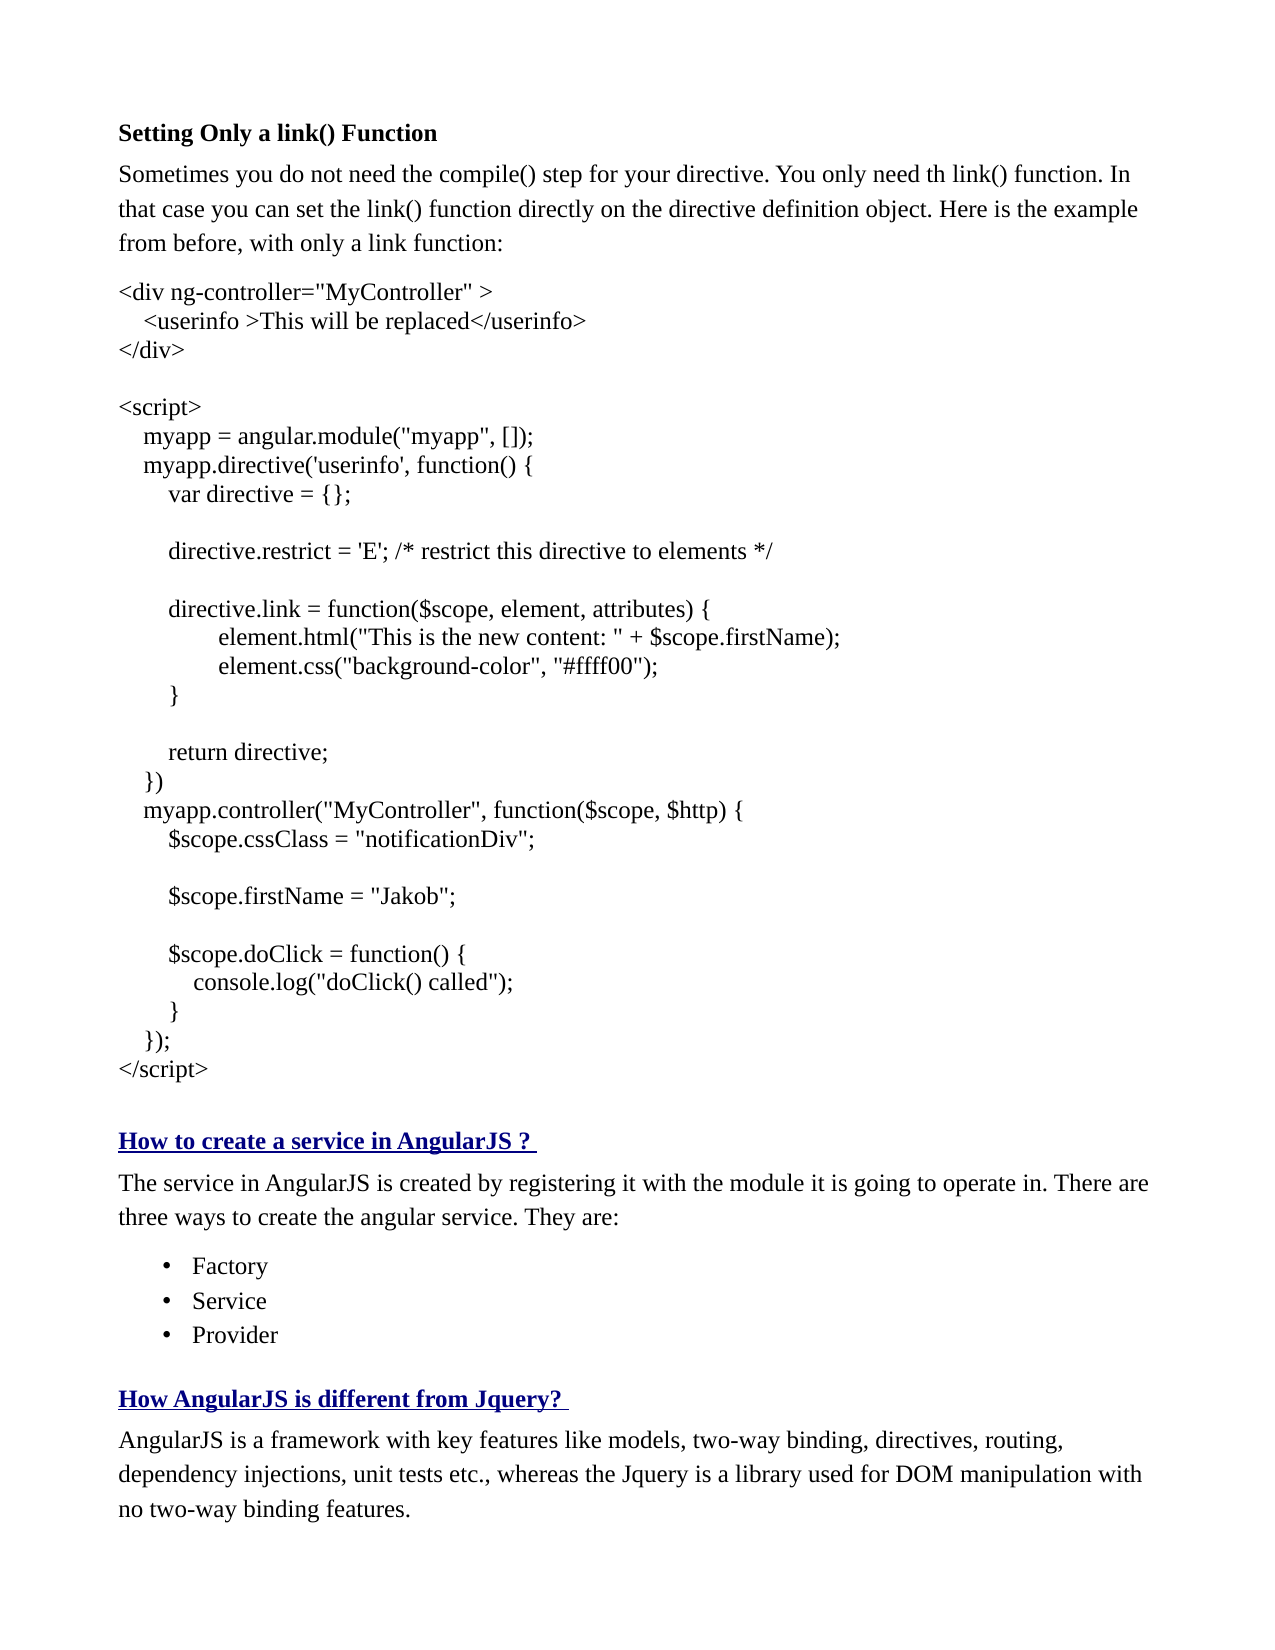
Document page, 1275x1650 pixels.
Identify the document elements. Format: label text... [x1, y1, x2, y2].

text console.log("doClick() called"); [118, 967, 1157, 996]
text $scope.doClick = function() { [118, 939, 1157, 967]
text $scope.cssClass = "notificationDiv"; [118, 824, 1157, 852]
text element.html("This is the new content: " + $scope.firstName); [118, 622, 1157, 651]
text }) [118, 766, 1157, 795]
text </script> [118, 1054, 1157, 1082]
text return directive; [118, 737, 1157, 766]
text } [118, 680, 1157, 709]
text $scope.firstName = "Jakob"; [118, 881, 1157, 910]
text myapp = angular.module("myapp", []); [118, 421, 1157, 450]
text <div ng-controller="MyController" > [118, 277, 1157, 306]
text AngularJS is a framework with key features like models, two-way binding, directives, routing, dependency injections, unit tests etc., whereas the Jquery is a library used for DOM manipulation with no two-way binding features. [118, 1425, 1157, 1523]
text var directive = {}; [118, 479, 1157, 507]
subtitle How to create a service in AngularJS ? [118, 1126, 1157, 1155]
text myapp.directive('userinfo', function() { [118, 450, 1157, 479]
text <userinfo >This will be replaced</userinfo> [118, 306, 1157, 335]
text The service in AngularJS is created by registering it with the module it is going to operate in. There are three ways to create the angular service. They are: [118, 1168, 1157, 1231]
text Sometimes you do not need the compile() step for your directive. You only need th link() function. In that case you can set the link() function directly on the directive definition object. Here is the example from before, with only a link function: [118, 159, 1157, 257]
subtitle Setting Only a link() Function [118, 118, 1157, 147]
text } [118, 996, 1157, 1025]
text </div> [118, 335, 1157, 364]
text directive.link = function($scope, element, attributes) { [118, 594, 1157, 622]
text }); [118, 1025, 1157, 1054]
text directive.restrict = 'E'; /* restrict this directive to elements */ [118, 536, 1157, 565]
text <script> [118, 392, 1157, 421]
list Factory [162, 1251, 1157, 1280]
text element.css("background-color", "#ffff00"); [118, 651, 1157, 680]
text myapp.controller("MyController", function($scope, $http) { [118, 795, 1157, 824]
list Service [162, 1286, 1157, 1314]
subtitle How AngularJS is different from Jquery? [118, 1384, 1157, 1413]
list Provider [162, 1320, 1157, 1349]
